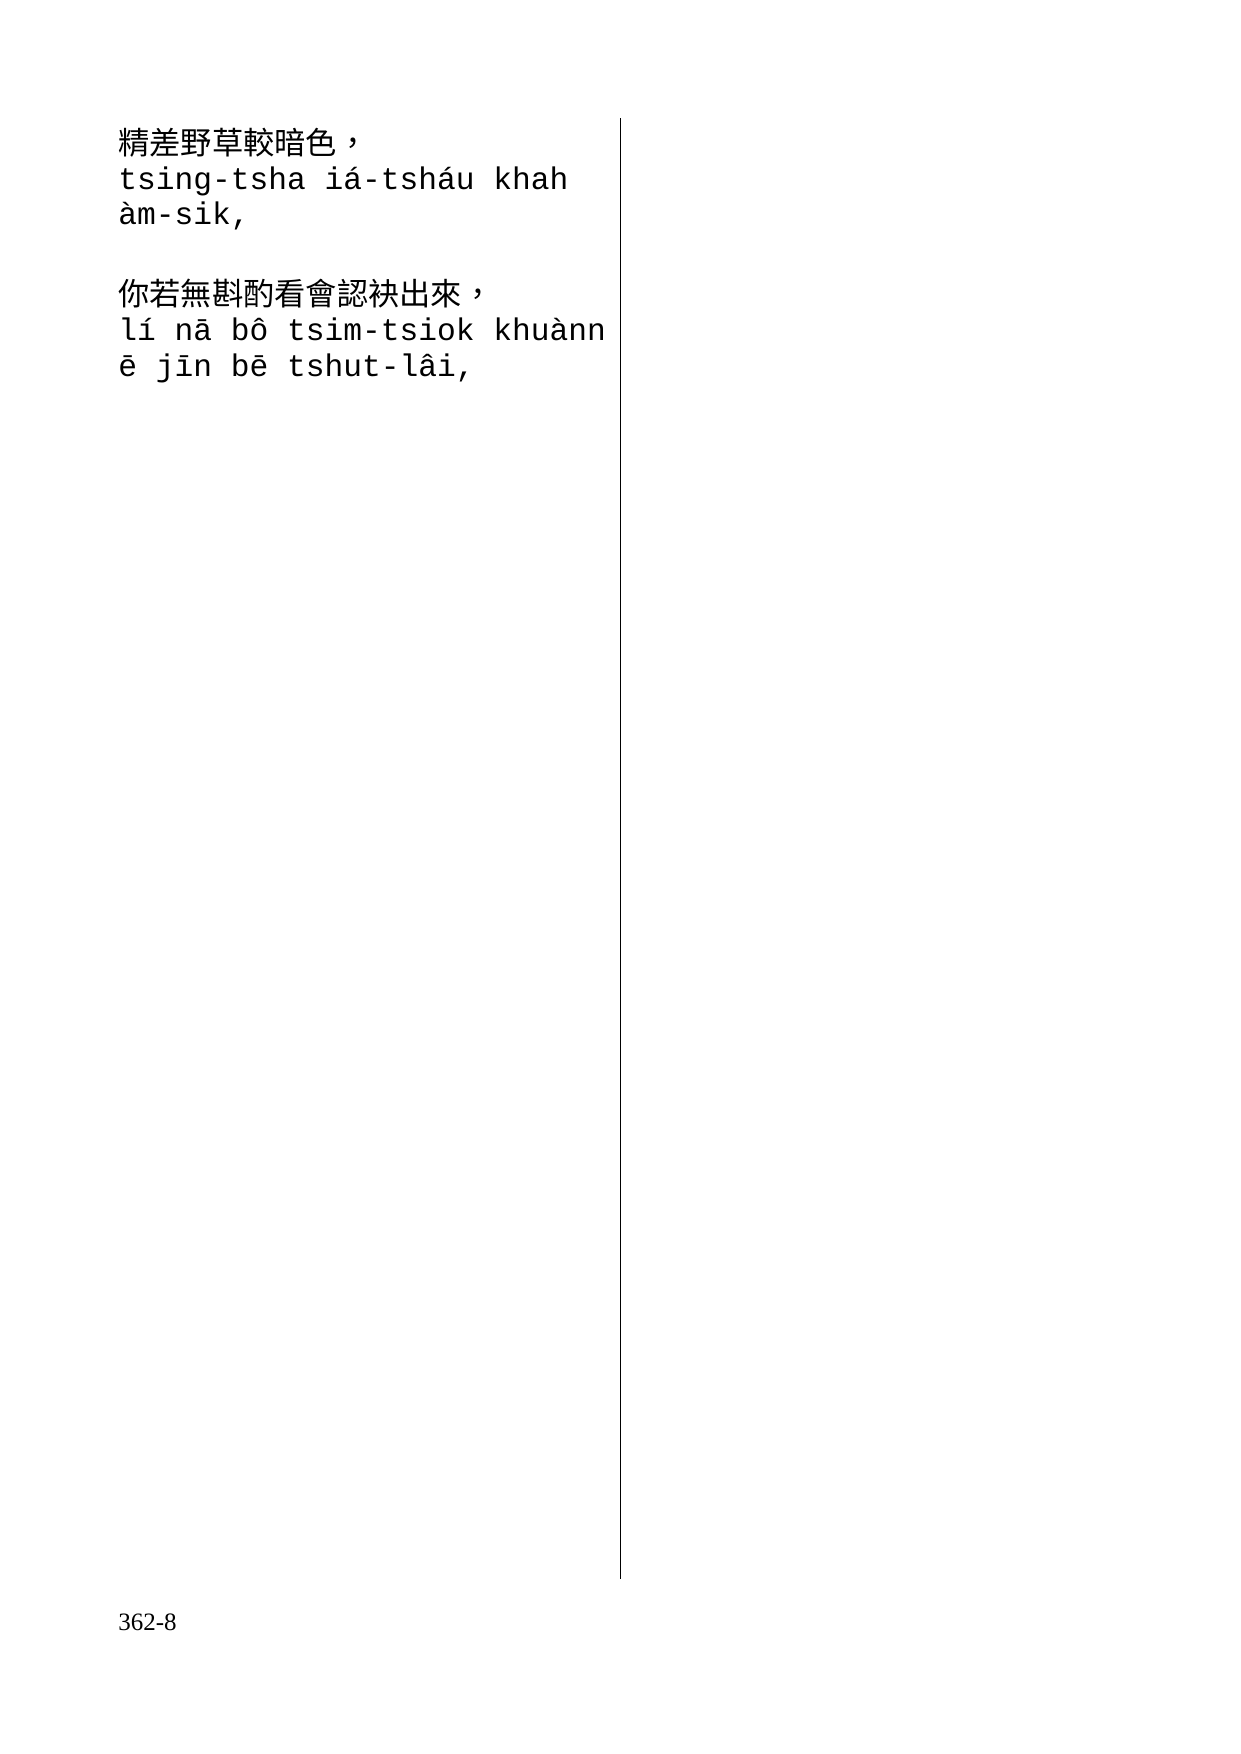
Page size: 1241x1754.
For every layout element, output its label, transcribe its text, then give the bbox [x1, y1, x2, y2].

text tsing-tsha iá-tsháu khah àm-sik, [118, 163, 618, 234]
text lí nā bô tsim-tsiok khuànn ē jīn bē tshut-lâi, [118, 315, 618, 386]
text 你若無斟酌看會認袂出來， [118, 269, 618, 315]
text 精差野草較暗色， [118, 118, 618, 163]
